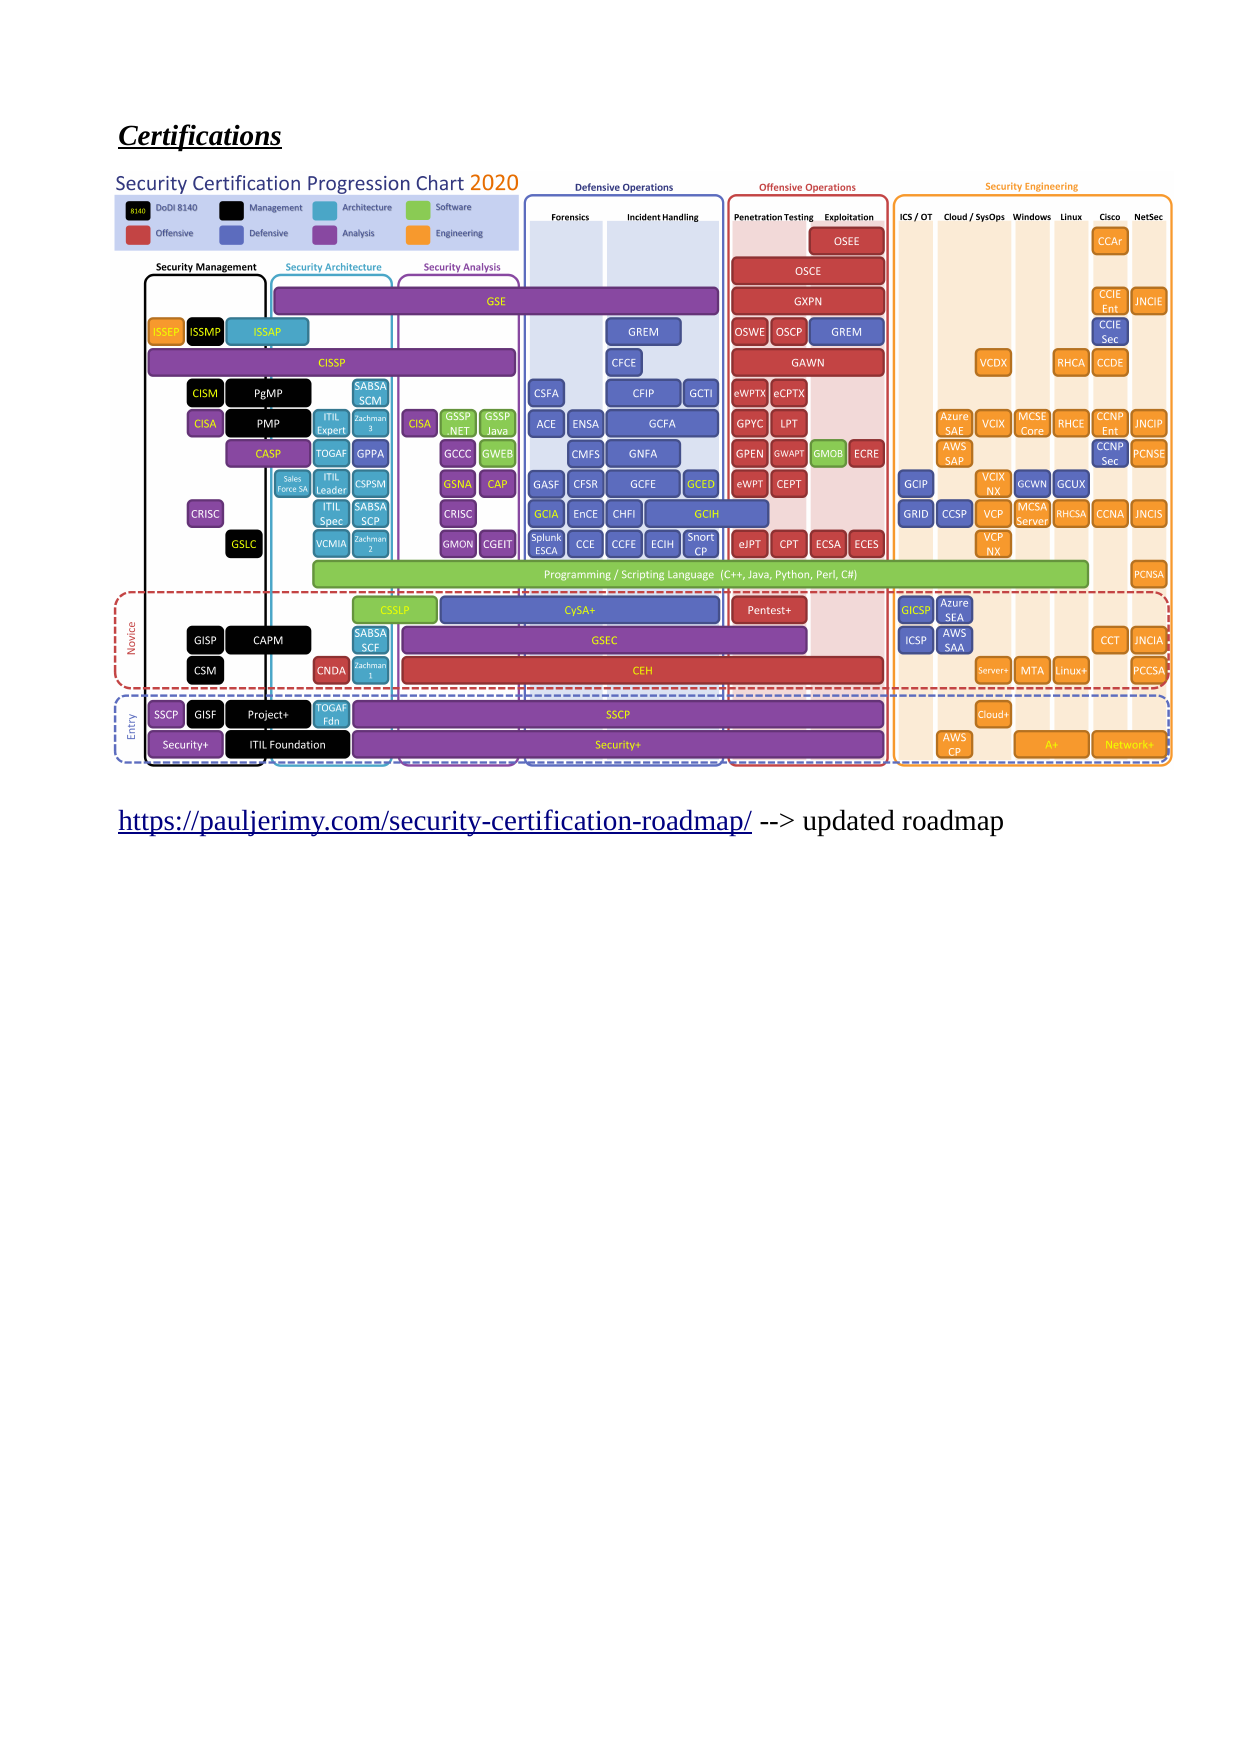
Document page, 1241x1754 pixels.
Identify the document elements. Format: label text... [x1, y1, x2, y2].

text Certifications [118, 118, 1122, 152]
picture [110, 171, 1174, 770]
text https://pauljerimy.com/security-certification-roadmap/ --> updated roadmap [118, 803, 1122, 837]
